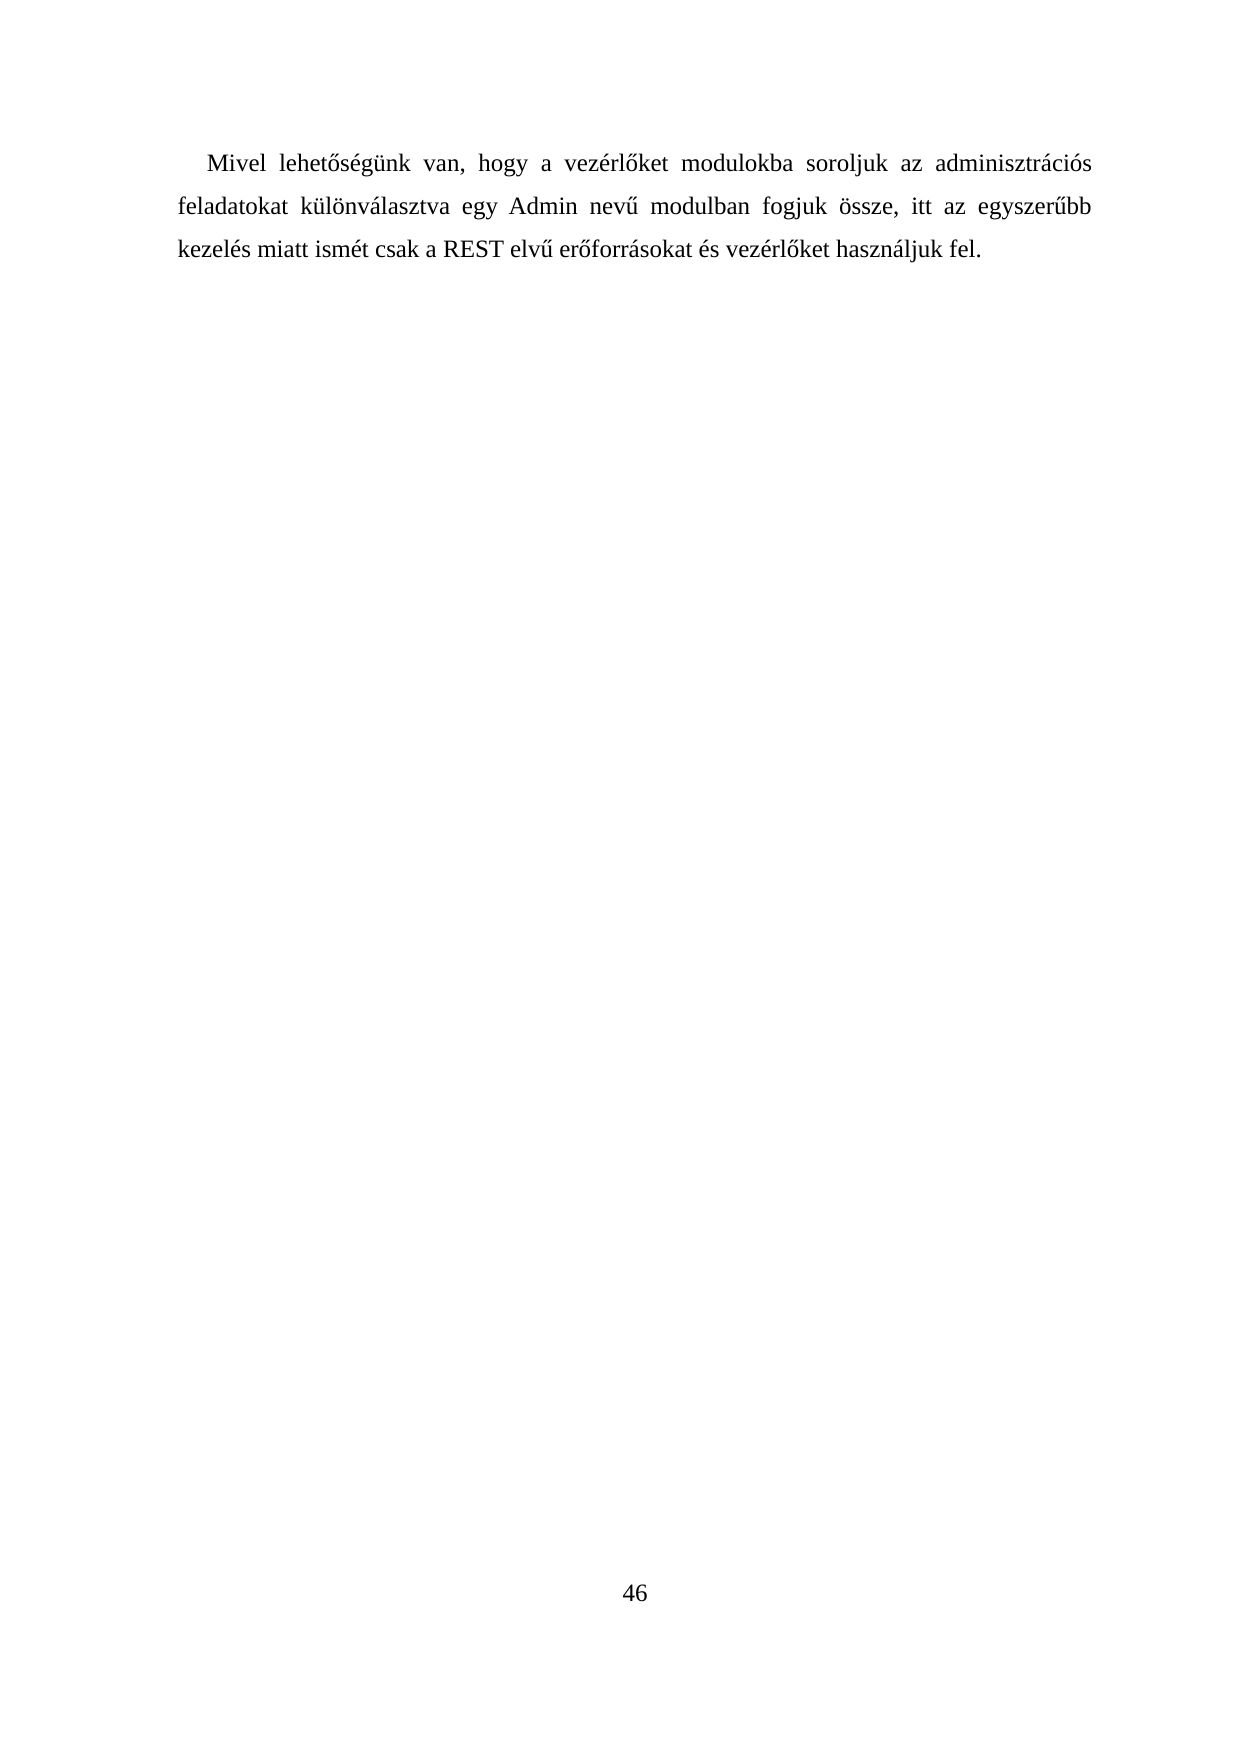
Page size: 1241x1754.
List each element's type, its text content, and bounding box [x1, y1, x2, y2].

text Mivel lehetőségünk van, hogy a vezérlőket modulokba soroljuk az adminisztrációs feladatokat különválasztva egy Admin nevű modulban fogjuk össze, itt az egyszerűbb kezelés miatt ismét csak a REST elvű erőforrásokat és vezérlőket használjuk fel. [177, 148, 1093, 263]
